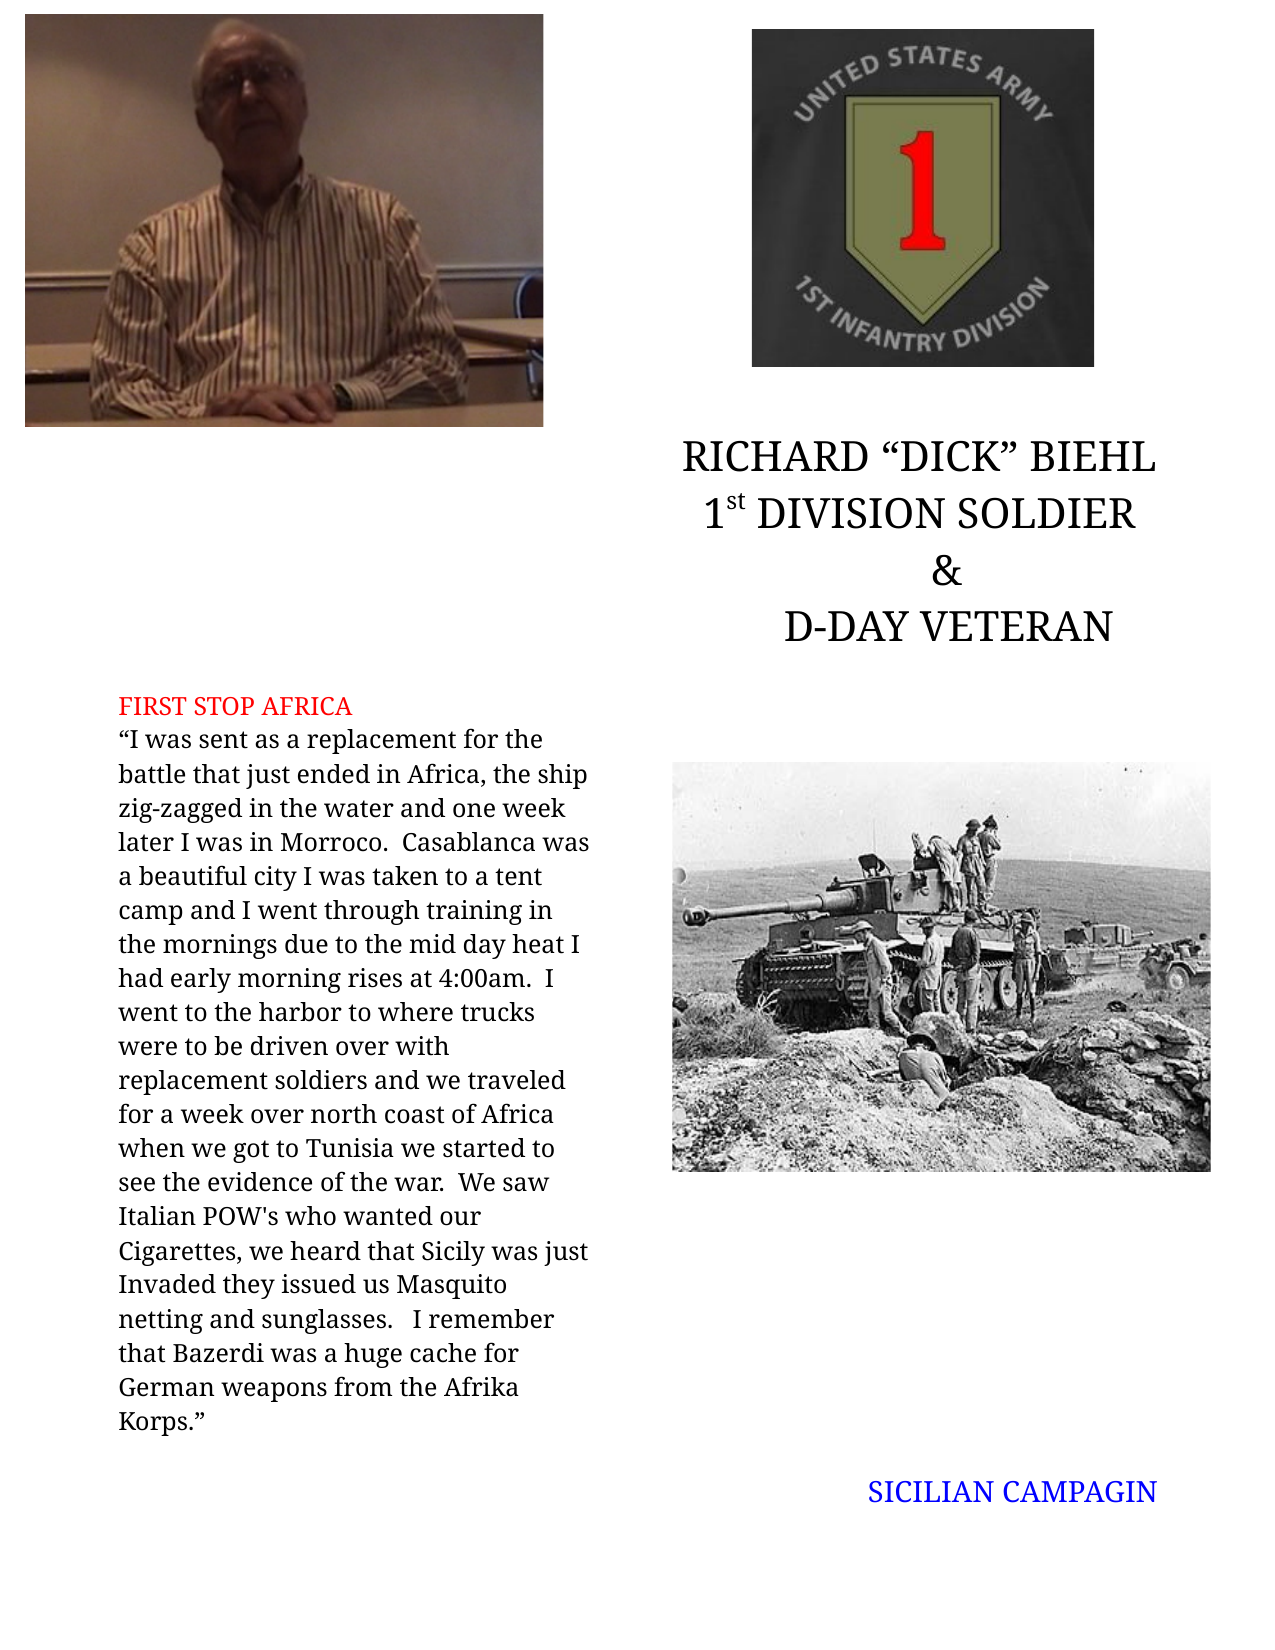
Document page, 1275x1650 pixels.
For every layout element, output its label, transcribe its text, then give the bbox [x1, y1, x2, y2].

picture [751, 29, 1095, 367]
text & [118, 541, 1157, 597]
picture [672, 762, 1211, 1172]
text FIRST STOP AFRICA [118, 688, 1157, 722]
text SICILIAN CAMPAGIN [118, 1472, 1158, 1511]
text RICHARD “DICK” BIEHL [118, 118, 1157, 484]
picture [25, 14, 544, 427]
text “I was sent as a replacement for the battle that just ended in Africa, the ship zig-zagged in the water and one week later I was in Morroco. Casablanca was a beautiful city I was taken to a tent camp and I went through training in the mornings due to the mid day heat I had early morning rises at 4:00am. I went to the harbor to where trucks were to be driven over with replacement soldiers and we traveled for a week over north coast of Africa when we got to Tunisia we started to see the evidence of the war. We saw Italian POW's who wanted our Cigarettes, we heard that Sicily was just Invaded they issued us Masquito netting and sunglasses. I remember that Bazerdi was a huge cache for German weapons from the Afrika Korps.” [118, 722, 592, 1437]
text 1st DIVISION SOLDIER [118, 484, 1157, 541]
text D-DAY VETERAN [118, 597, 1157, 654]
